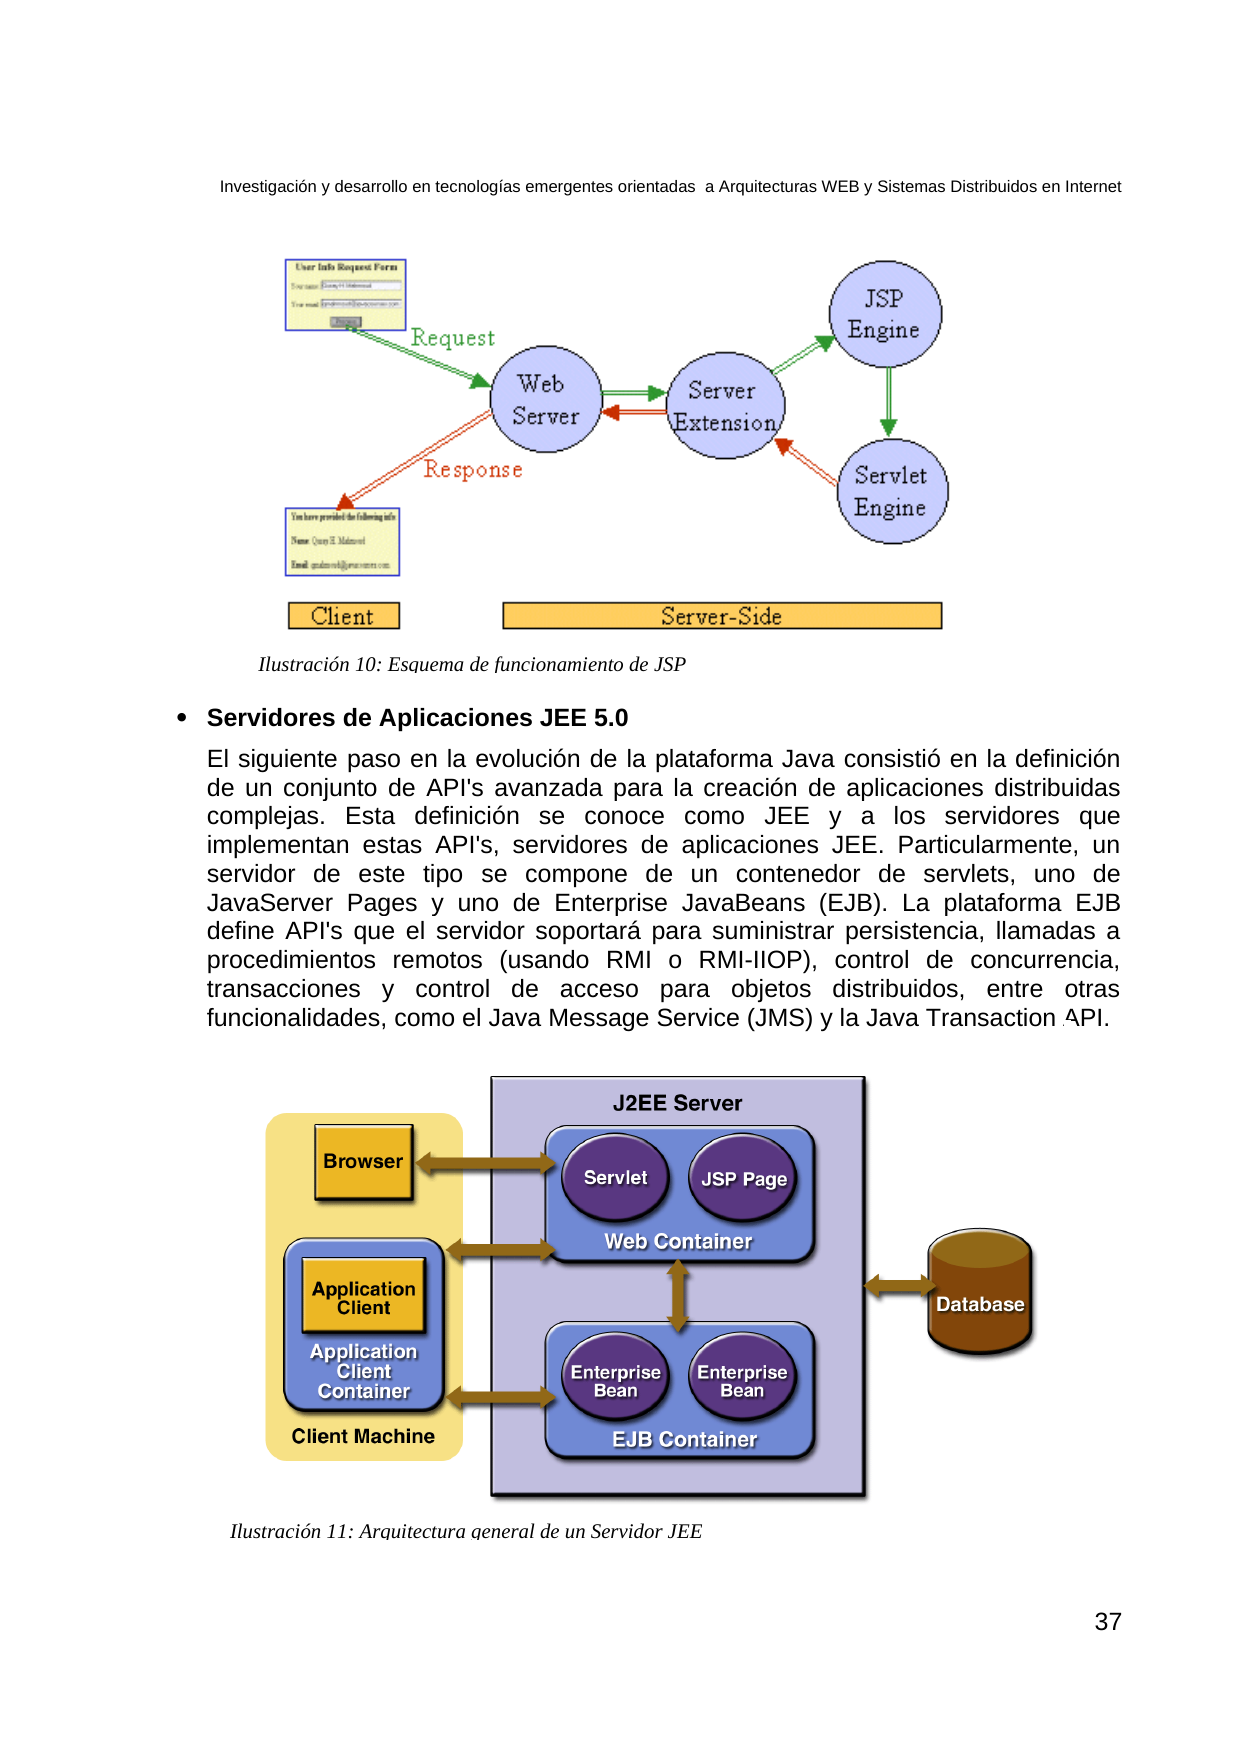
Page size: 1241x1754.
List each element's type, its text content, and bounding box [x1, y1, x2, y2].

subtitle Servidores de Aplicaciones JEE 5.0 [177, 703, 1122, 732]
text Ilustración 10: Esquema de funcionamiento de JSP [258, 652, 975, 672]
picture [246, 1066, 1050, 1511]
text Ilustración 11: Arquitectura general de un Servidor JEE [704, 1519, 1062, 1539]
text El siguiente paso en la evolución de la plataforma Java consistió en la definición de un conjunto de API's avanzada para la creación de aplicaciones distribuidas complejas. Esta definición se conoce como JEE y a los servidores que implementan estas API's, servidores de aplicaciones JEE. Particularmente, un servidor de este tipo se compone de un contenedor de servlets, uno de JavaServer Pages y uno de Enterprise JavaBeans (EJB). La plataforma EJB define API's que el servidor soportará para suministrar persistencia, llamadas a procedimientos remotos (usando RMI o RMI-IIOP), control de concurrencia, transacciones y control de acceso para objetos distribuidos, entre otras funcionalidades, como el Java Message Service (JMS) y la Java Transaction API. [207, 1002, 1122, 1031]
picture [274, 248, 962, 644]
